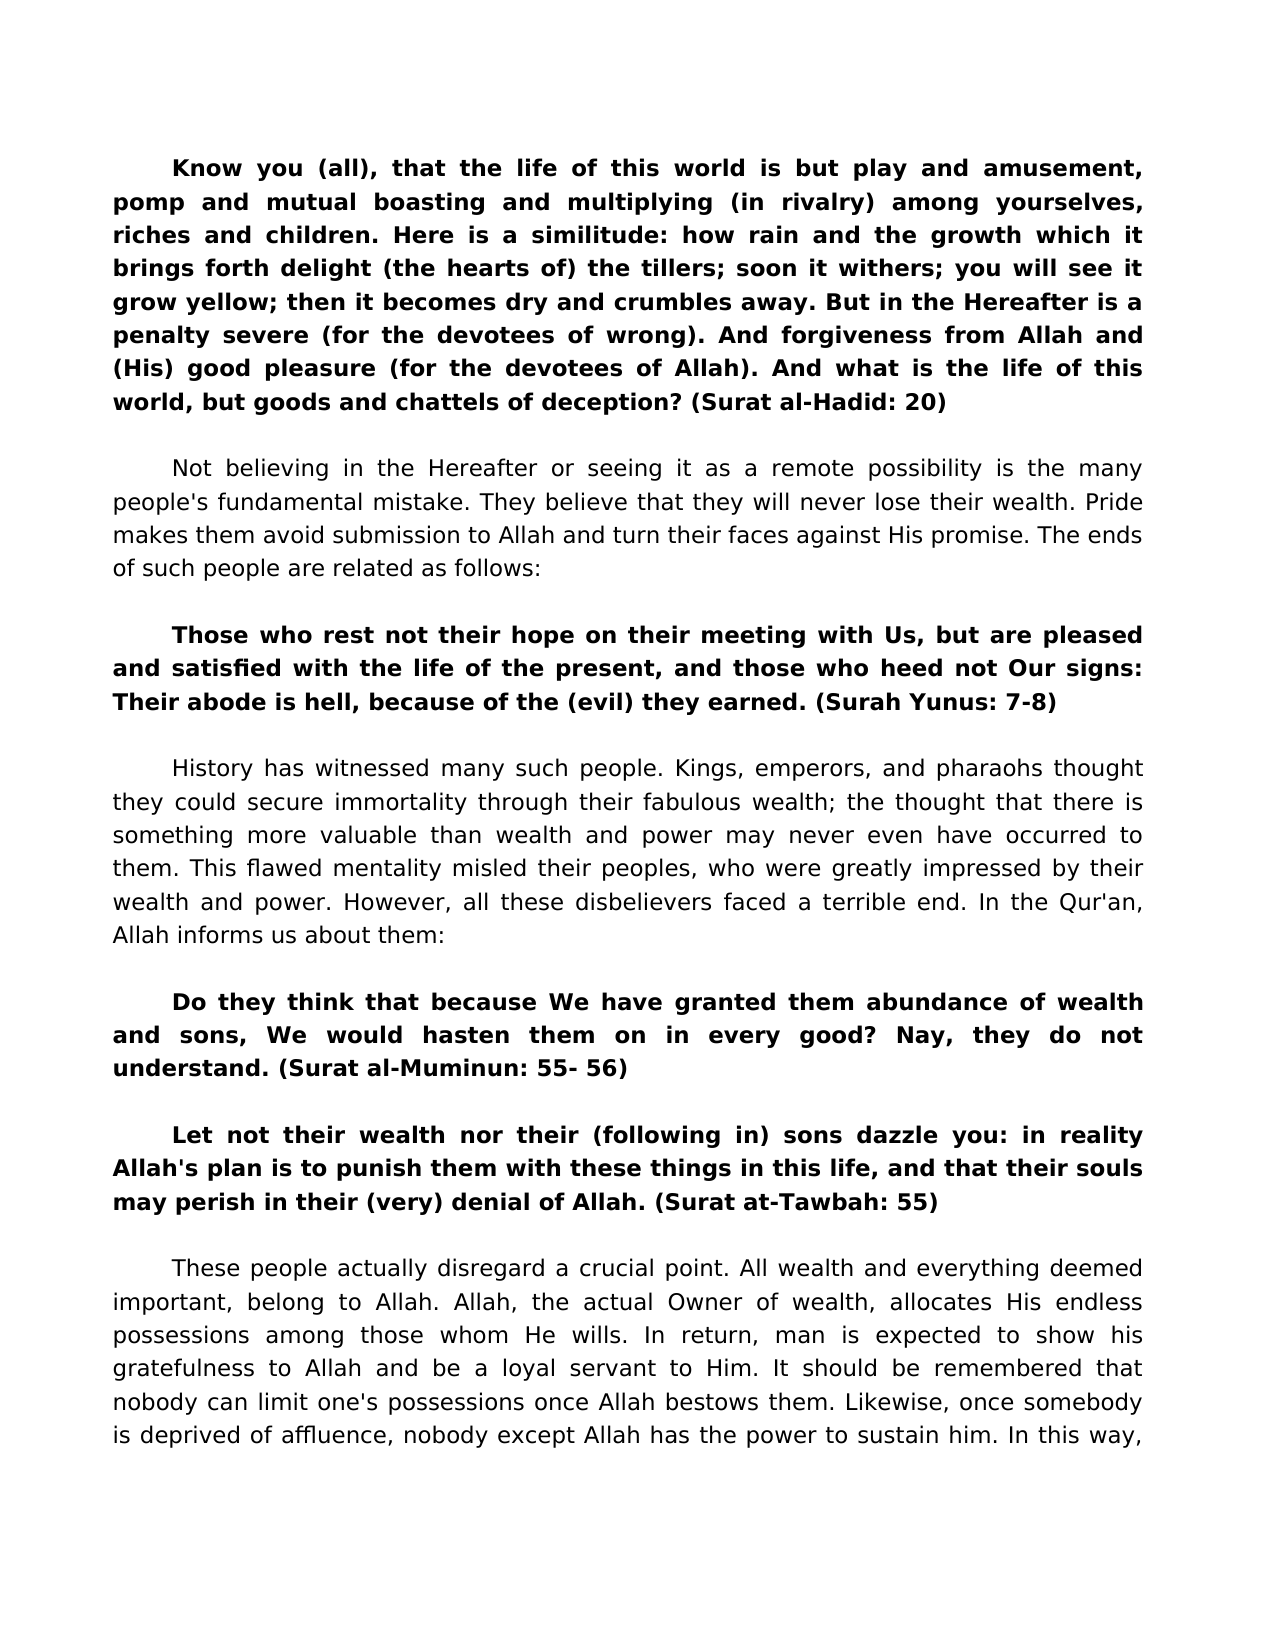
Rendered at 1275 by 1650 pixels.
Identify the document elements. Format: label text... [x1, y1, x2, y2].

text These people actually disregard a crucial point. All wealth and everything deemed important, belong to Allah. Allah, the actual Owner of wealth, allocates His endless possessions among those whom He wills. In return, man is expected to show his gratefulness to Allah and be a loyal servant to Him. It should be remembered that nobody can limit one's possessions once Allah bestows them. Likewise, once somebody is deprived of affluence, nobody except Allah has the power to sustain him. In this way, [112, 1250, 1145, 1450]
text History has witnessed many such people. Kings, emperors, and pharaohs thought they could secure immortality through their fabulous wealth; the thought that there is something more valuable than wealth and power may never even have occurred to them. This flawed mentality misled their peoples, who were greatly impressed by their wealth and power. However, all these disbelievers faced a terrible end. In the Qur'an, Allah informs us about them: [112, 750, 1145, 950]
text Let not their wealth nor their (following in) sons dazzle you: in reality Allah's plan is to punish them with these things in this life, and that their souls may perish in their (very) denial of Allah. (Surat at-Tawbah: 55) [112, 1117, 1145, 1217]
text Do they think that because We have granted them abundance of wealth and sons, We would hasten them on in every good? Nay, they do not understand. (Surat al-Muminun: 55- 56) [112, 983, 1145, 1083]
text Know you (all), that the life of this world is but play and amusement, pomp and mutual boasting and multiplying (in rivalry) among yourselves, riches and children. Here is a similitude: how rain and the growth which it brings forth delight (the hearts of) the tillers; soon it withers; you will see it grow yellow; then it becomes dry and crumbles away. But in the Hereafter is a penalty severe (for the devotees of wrong). And forgiveness from Allah and (His) good pleasure (for the devotees of Allah). And what is the life of this world, but goods and chattels of deception? (Surat al-Hadid: 20) [112, 150, 1145, 417]
text Those who rest not their hope on their meeting with Us, but are pleased and satisfied with the life of the present, and those who heed not Our signs: Their abode is hell, because of the (evil) they earned. (Surah Yunus: 7-8) [112, 617, 1145, 717]
text Not believing in the Hereafter or seeing it as a remote possibility is the many people's fundamental mistake. They believe that they will never lose their wealth. Pride makes them avoid submission to Allah and turn their faces against His promise. The ends of such people are related as follows: [112, 450, 1145, 583]
